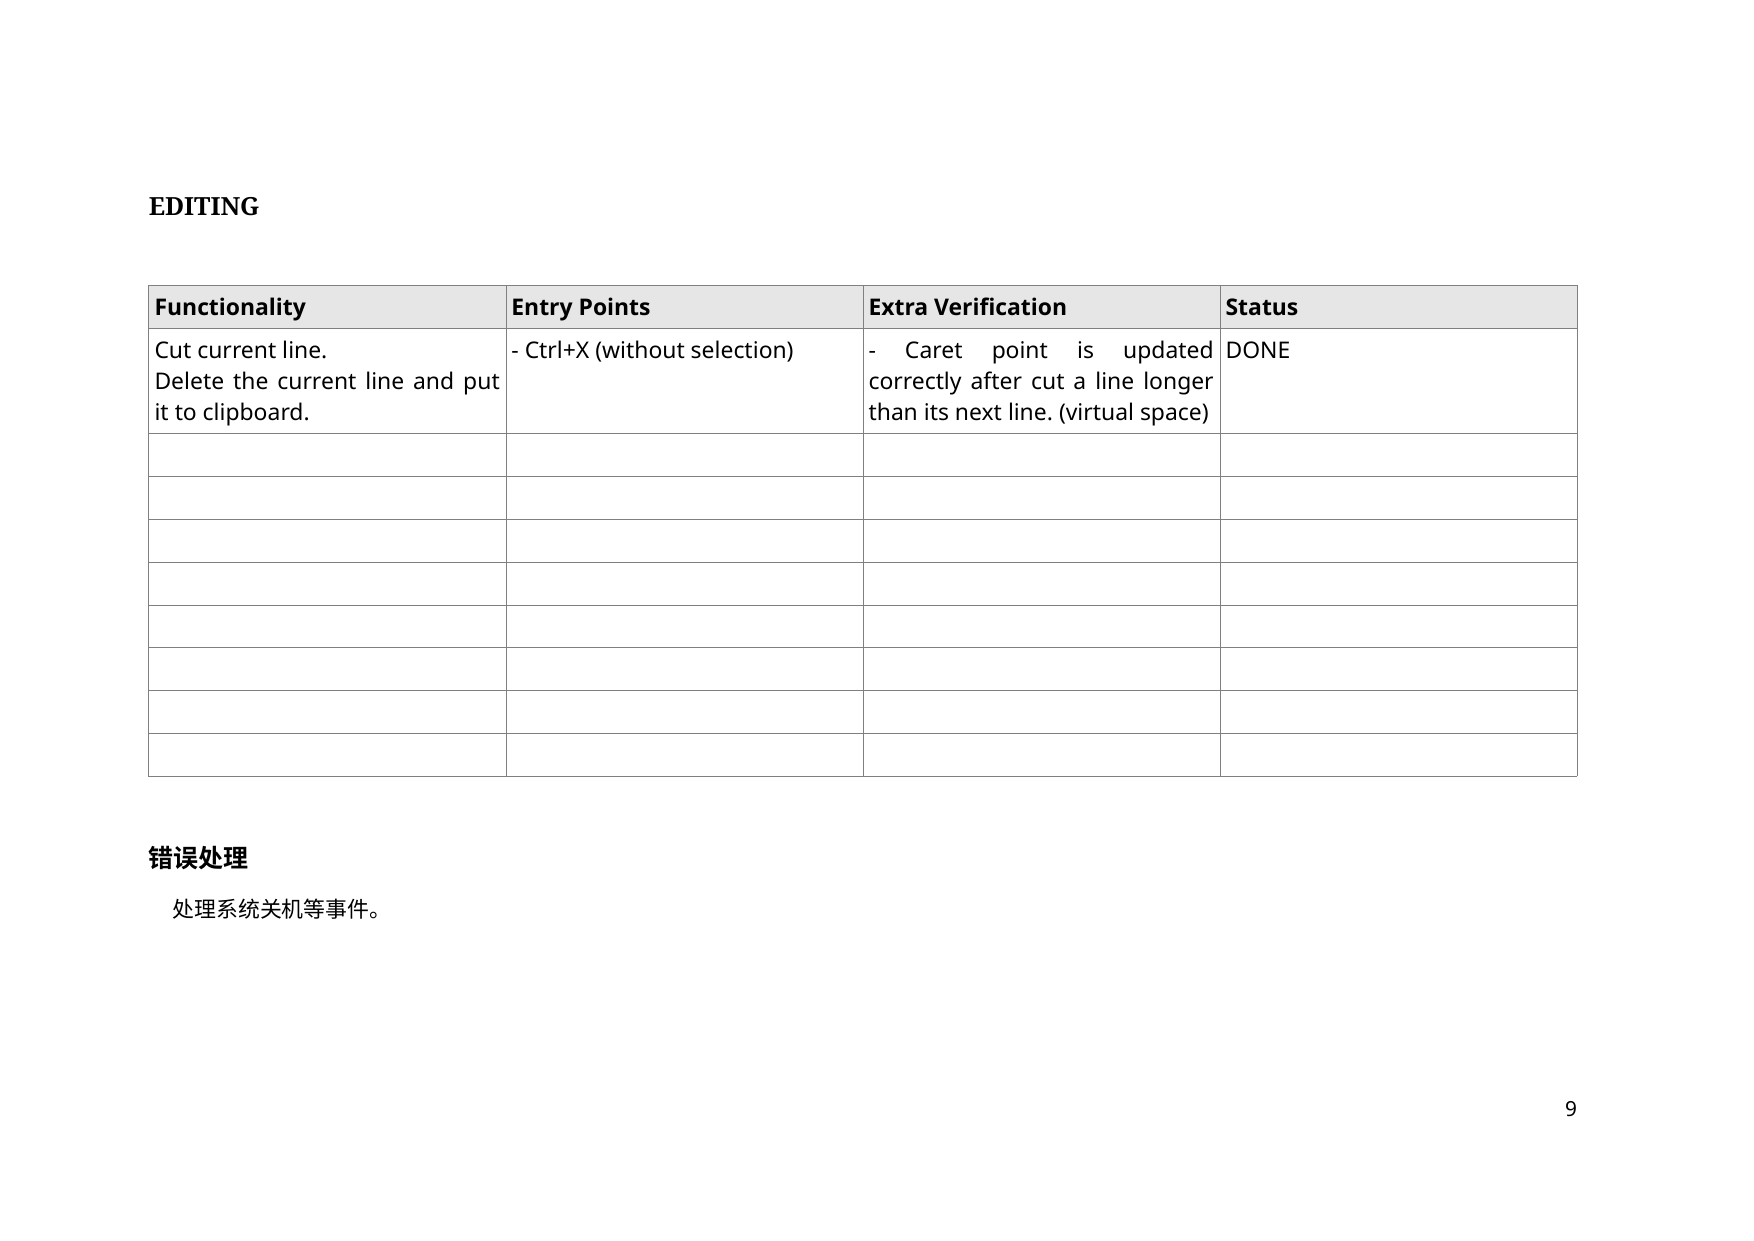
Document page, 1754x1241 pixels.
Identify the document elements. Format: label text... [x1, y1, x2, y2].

table_cell [507, 520, 863, 562]
table_cell [864, 477, 1220, 519]
text 处理系统关机等事件。 [148, 892, 1577, 924]
table_cell [864, 734, 1220, 776]
table_cell [507, 477, 863, 519]
table_cell [507, 734, 863, 776]
table_cell [1221, 648, 1577, 690]
table_cell [507, 563, 863, 604]
table_cell [1221, 563, 1577, 604]
table_cell [1221, 477, 1577, 519]
table_cell [507, 691, 863, 733]
table_cell [149, 606, 506, 647]
table_cell [1221, 691, 1577, 733]
table_cell - Caret point is updated correctly after cut a line longer than its next line. (virtual space) [864, 329, 1220, 433]
title EDITING [148, 188, 1577, 222]
table_cell [149, 477, 506, 519]
table_cell [864, 563, 1220, 604]
table_header Functionality [149, 286, 506, 328]
table_cell [1221, 606, 1577, 647]
table_cell [149, 563, 506, 604]
table_cell [1221, 734, 1577, 776]
table_cell [149, 520, 506, 562]
table_cell - Ctrl+X (without selection) [507, 329, 863, 433]
table_cell [149, 434, 506, 476]
table_cell [864, 648, 1220, 690]
table_cell Cut current line. Delete the current line and put it to clipboard. [149, 329, 506, 433]
table_cell [149, 734, 506, 776]
table_cell [149, 691, 506, 733]
table_cell [507, 434, 863, 476]
table_cell [1221, 520, 1577, 562]
table_cell [864, 434, 1220, 476]
table_cell [1221, 434, 1577, 476]
table_header Status [1221, 286, 1577, 328]
table_cell [864, 691, 1220, 733]
table_cell DONE [1221, 329, 1577, 433]
table_cell [149, 648, 506, 690]
table_header Entry Points [507, 286, 863, 328]
table_cell [507, 648, 863, 690]
table_cell [864, 520, 1220, 562]
table_header Extra Verification [864, 286, 1220, 328]
title 错误处理 [148, 838, 1577, 875]
table_cell [507, 606, 863, 647]
table_cell [864, 606, 1220, 647]
